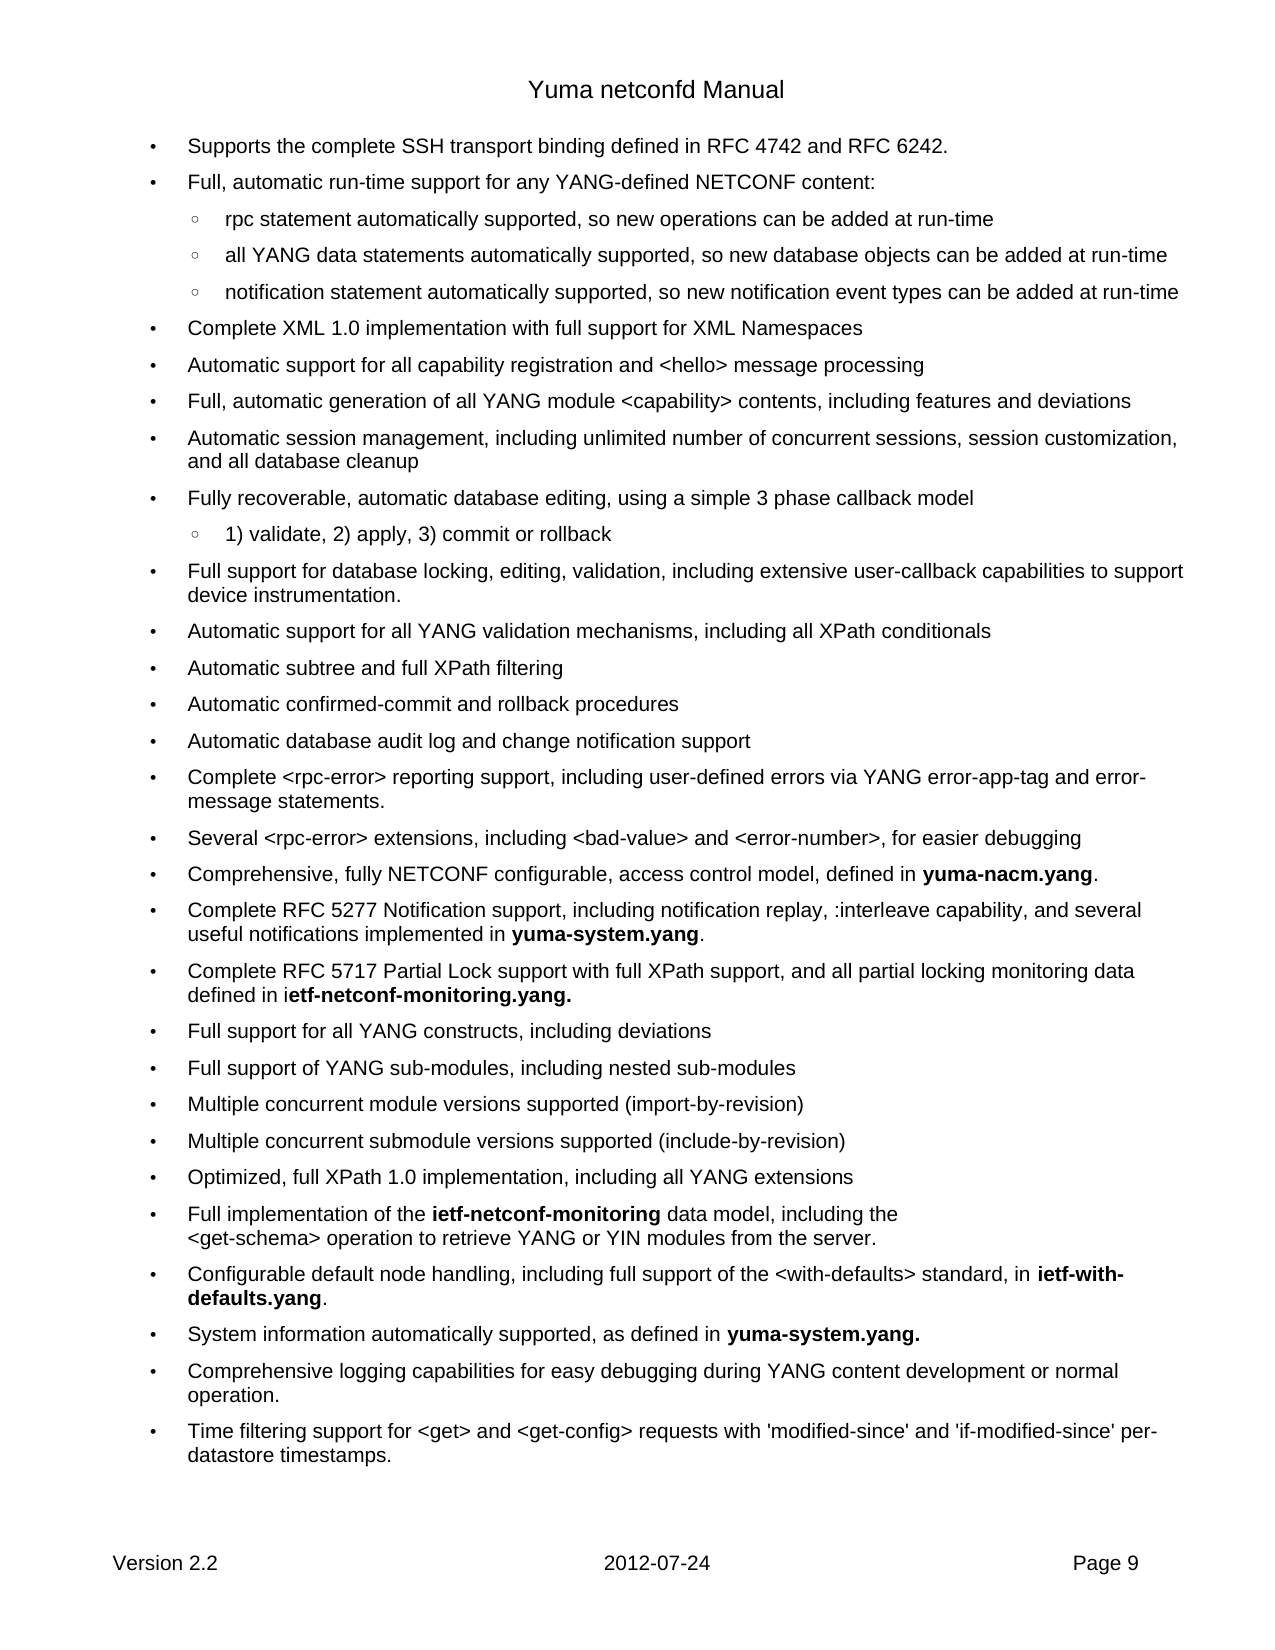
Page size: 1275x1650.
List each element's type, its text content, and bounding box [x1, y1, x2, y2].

list rpc statement automatically supported, so new operations can be added at run-time [187, 207, 1200, 231]
list Fully recoverable, automatic database editing, using a simple 3 phase callback model [150, 486, 1200, 510]
list 1) validate, 2) apply, 3) commit or rollback [187, 522, 1200, 546]
list Automatic support for all capability registration and <hello> message processing [150, 352, 1200, 376]
list Complete <rpc-error> reporting support, including user-defined errors via YANG error-app-tag and error-message statements. [150, 765, 1200, 813]
list Automatic session management, including unlimited number of concurrent sessions, session customization, and all database cleanup [150, 425, 1200, 473]
list Full support of YANG sub-modules, including nested sub-modules [150, 1056, 1200, 1079]
list Full support for database locking, editing, validation, including extensive user-callback capabilities to support device instrumentation. [150, 559, 1200, 607]
list Configurable default node handling, including full support of the <with-defaults> standard, in ietf-with-defaults.yang. [150, 1262, 1200, 1310]
list System information automatically supported, as defined in yuma-system.yang. [150, 1322, 1200, 1346]
list Supports the complete SSH transport binding defined in RFC 4742 and RFC 6242. [150, 134, 1200, 158]
list Automatic database audit log and change notification support [150, 728, 1200, 752]
list Time filtering support for <get> and <get-config> requests with 'modified-since' and 'if-modified-since' per-datastore timestamps. [150, 1419, 1200, 1467]
list Automatic confirmed-commit and rollback procedures [150, 692, 1200, 716]
list Full support for all YANG constructs, including deviations [150, 1019, 1200, 1043]
list Several <rpc-error> extensions, including <bad-value> and <error-number>, for easier debugging [150, 825, 1200, 849]
list Complete RFC 5277 Notification support, including notification replay, :interleave capability, and several useful notifications implemented in yuma-system.yang. [150, 898, 1200, 946]
list Automatic subtree and full XPath filtering [150, 656, 1200, 679]
list Full, automatic generation of all YANG module <capability> contents, including features and deviations [150, 389, 1200, 413]
list Full implementation of the ietf-netconf-monitoring data model, including the <get-schema> operation to retrieve YANG or YIN modules from the server. [150, 1201, 1200, 1249]
list Multiple concurrent submodule versions supported (include-by-revision) [150, 1128, 1200, 1152]
list Comprehensive, fully NETCONF configurable, access control model, defined in yuma-nacm.yang. [150, 862, 1200, 886]
list Full, automatic run-time support for any YANG-defined NETCONF content: [150, 170, 1200, 194]
list Complete XML 1.0 implementation with full support for XML Namespaces [150, 316, 1200, 340]
list Comprehensive logging capabilities for easy debugging during YANG content development or normal operation. [150, 1359, 1200, 1407]
list Optimized, full XPath 1.0 implementation, including all YANG extensions [150, 1165, 1200, 1189]
list notification statement automatically supported, so new notification event types can be added at run-time [187, 279, 1200, 303]
list Multiple concurrent module versions supported (import-by-revision) [150, 1092, 1200, 1116]
list Automatic support for all YANG validation mechanisms, including all XPath conditionals [150, 619, 1200, 643]
list all YANG data statements automatically supported, so new database objects can be added at run-time [187, 243, 1200, 267]
list Complete RFC 5717 Partial Lock support with full XPath support, and all partial locking monitoring data defined in ietf-netconf-monitoring.yang. [150, 959, 1200, 1007]
